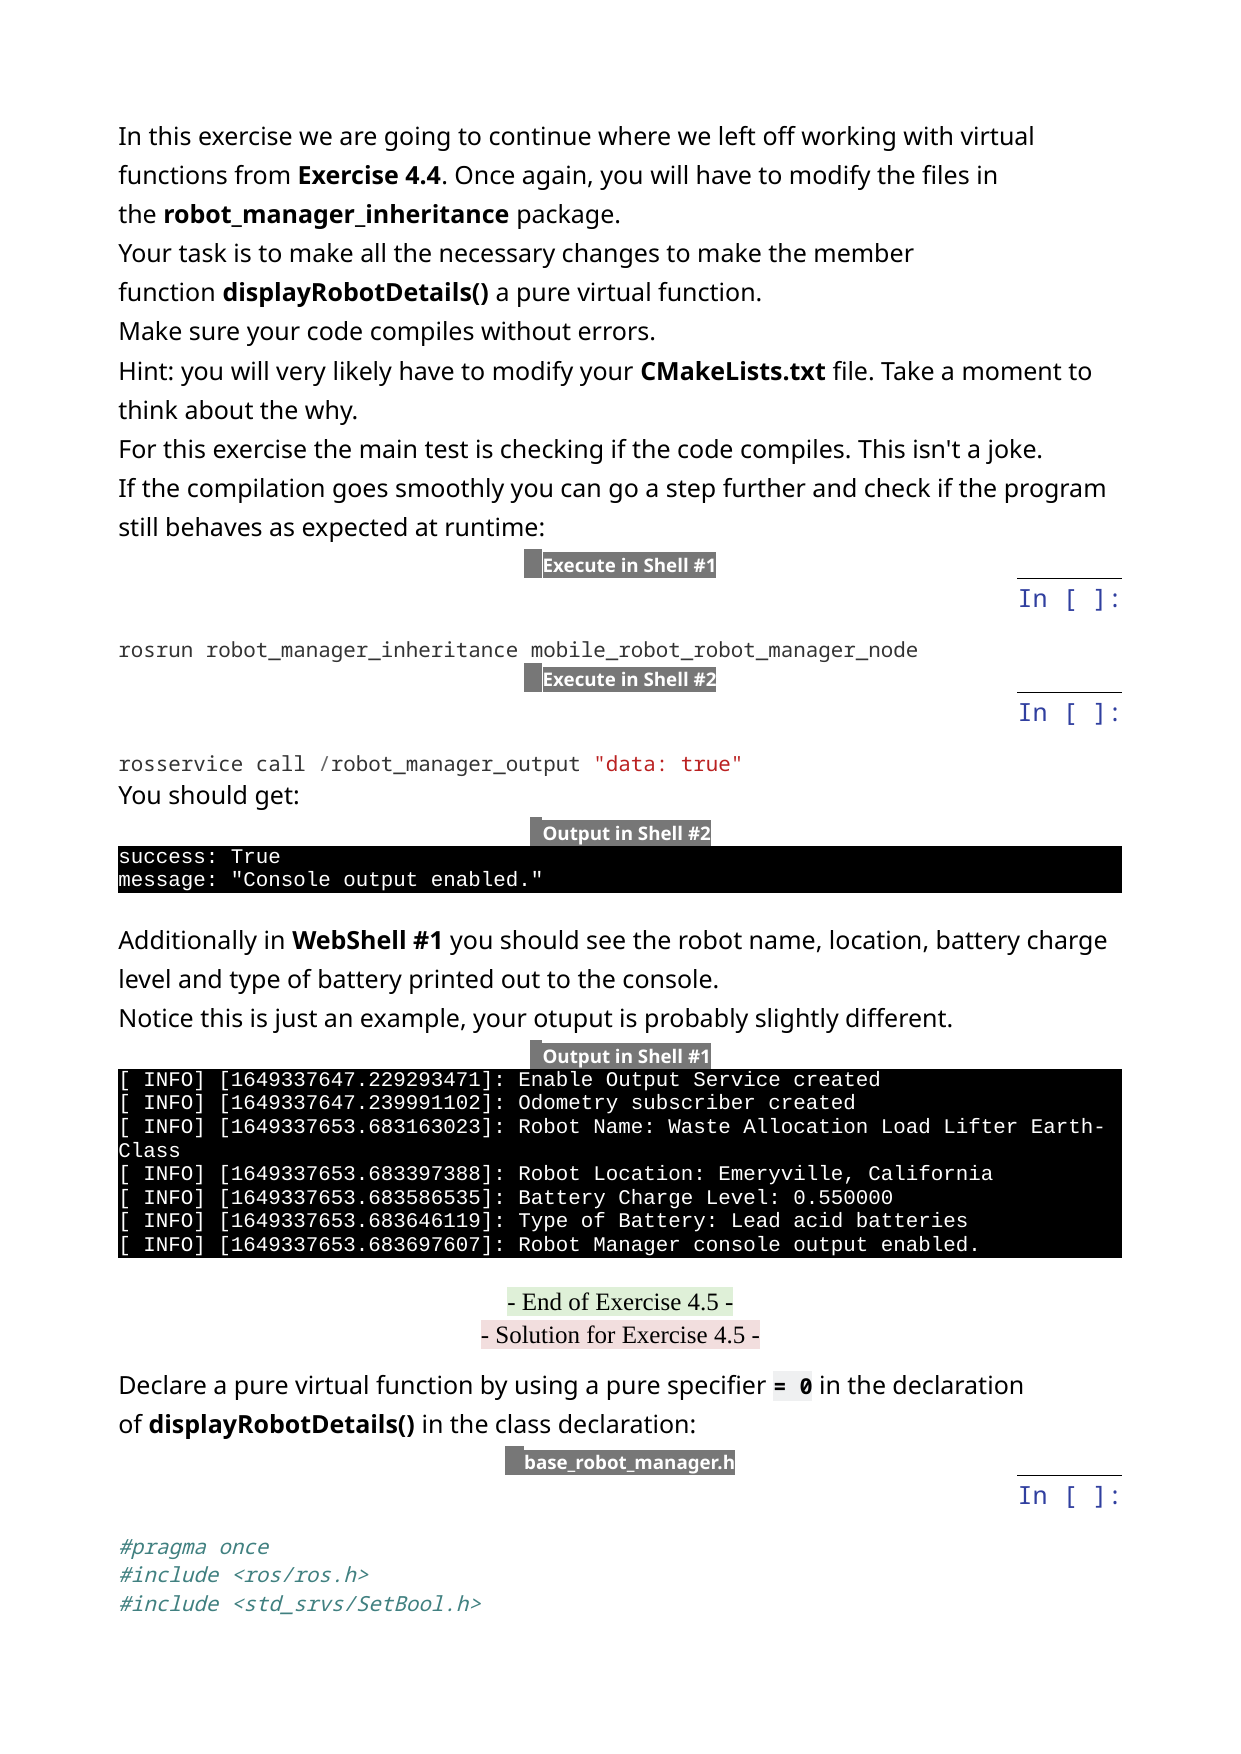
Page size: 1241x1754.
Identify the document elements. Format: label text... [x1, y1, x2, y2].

text You should get: [118, 778, 1122, 812]
text #include <std_srvs/SetBool.h> [118, 1589, 1122, 1617]
text In this exercise we are going to continue where we left off working with virtual functions from Exercise 4.4. Once again, you will have to modify the files in the robot_manager_inheritance package. [118, 118, 1122, 231]
text Additionally in WebShell #1 you should see the robot name, location, battery charge level and type of battery printed out to the console. Notice this is just an example, your otuput is probably slightly different. [118, 922, 1122, 1035]
text Execute in Shell #2 [118, 663, 1122, 692]
text Output in Shell #2 [118, 817, 1122, 846]
text Your task is to make all the necessary changes to make the member function displayRobotDetails() a pure virtual function. [118, 236, 1122, 309]
text - End of Exercise 4.5 - [118, 1287, 1122, 1316]
text rosservice call /robot_manager_output "data: true" [118, 749, 1122, 778]
text [ INFO] [1649337647.239991102]: Odometry subscriber created [118, 1092, 1122, 1116]
text In [ ]: [118, 578, 1122, 615]
text Output in Shell #1 [118, 1040, 1122, 1069]
text Execute in Shell #1 [118, 549, 1122, 578]
text [ INFO] [1649337653.683697607]: Robot Manager console output enabled. [118, 1234, 1122, 1258]
text [ INFO] [1649337653.683586535]: Battery Charge Level: 0.550000 [118, 1187, 1122, 1211]
text base_robot_manager.h [118, 1446, 1122, 1475]
text - Solution for Exercise 4.5 - [118, 1320, 1122, 1349]
text message: "Console output enabled." [118, 869, 1122, 893]
text rosrun robot_manager_inheritance mobile_robot_robot_manager_node [118, 635, 1122, 663]
text #include <ros/ros.h> [118, 1561, 1122, 1589]
text [ INFO] [1649337647.229293471]: Enable Output Service created [118, 1069, 1122, 1092]
text [ INFO] [1649337653.683397388]: Robot Location: Emeryville, California [118, 1163, 1122, 1187]
text Make sure your code compiles without errors. Hint: you will very likely have to modify your CMakeLists.txt file. Take a moment to think about the why. [118, 314, 1122, 426]
text success: True [118, 846, 1122, 869]
text If the compilation goes smoothly you can go a step further and check if the program still behaves as expected at runtime: [118, 471, 1122, 544]
text #pragma once [118, 1532, 1122, 1561]
text For this exercise the main test is checking if the code compiles. This isn't a joke. [118, 431, 1122, 466]
text In [ ]: [118, 1475, 1122, 1512]
text [ INFO] [1649337653.683646119]: Type of Battery: Lead acid batteries [118, 1211, 1122, 1234]
text [ INFO] [1649337653.683163023]: Robot Name: Waste Allocation Load Lifter Earth-Class [118, 1116, 1122, 1163]
text Declare a pure virtual function by using a pure specifier = 0 in the declaration of displayRobotDetails() in the class declaration: [118, 1368, 1122, 1441]
text In [ ]: [118, 692, 1122, 729]
